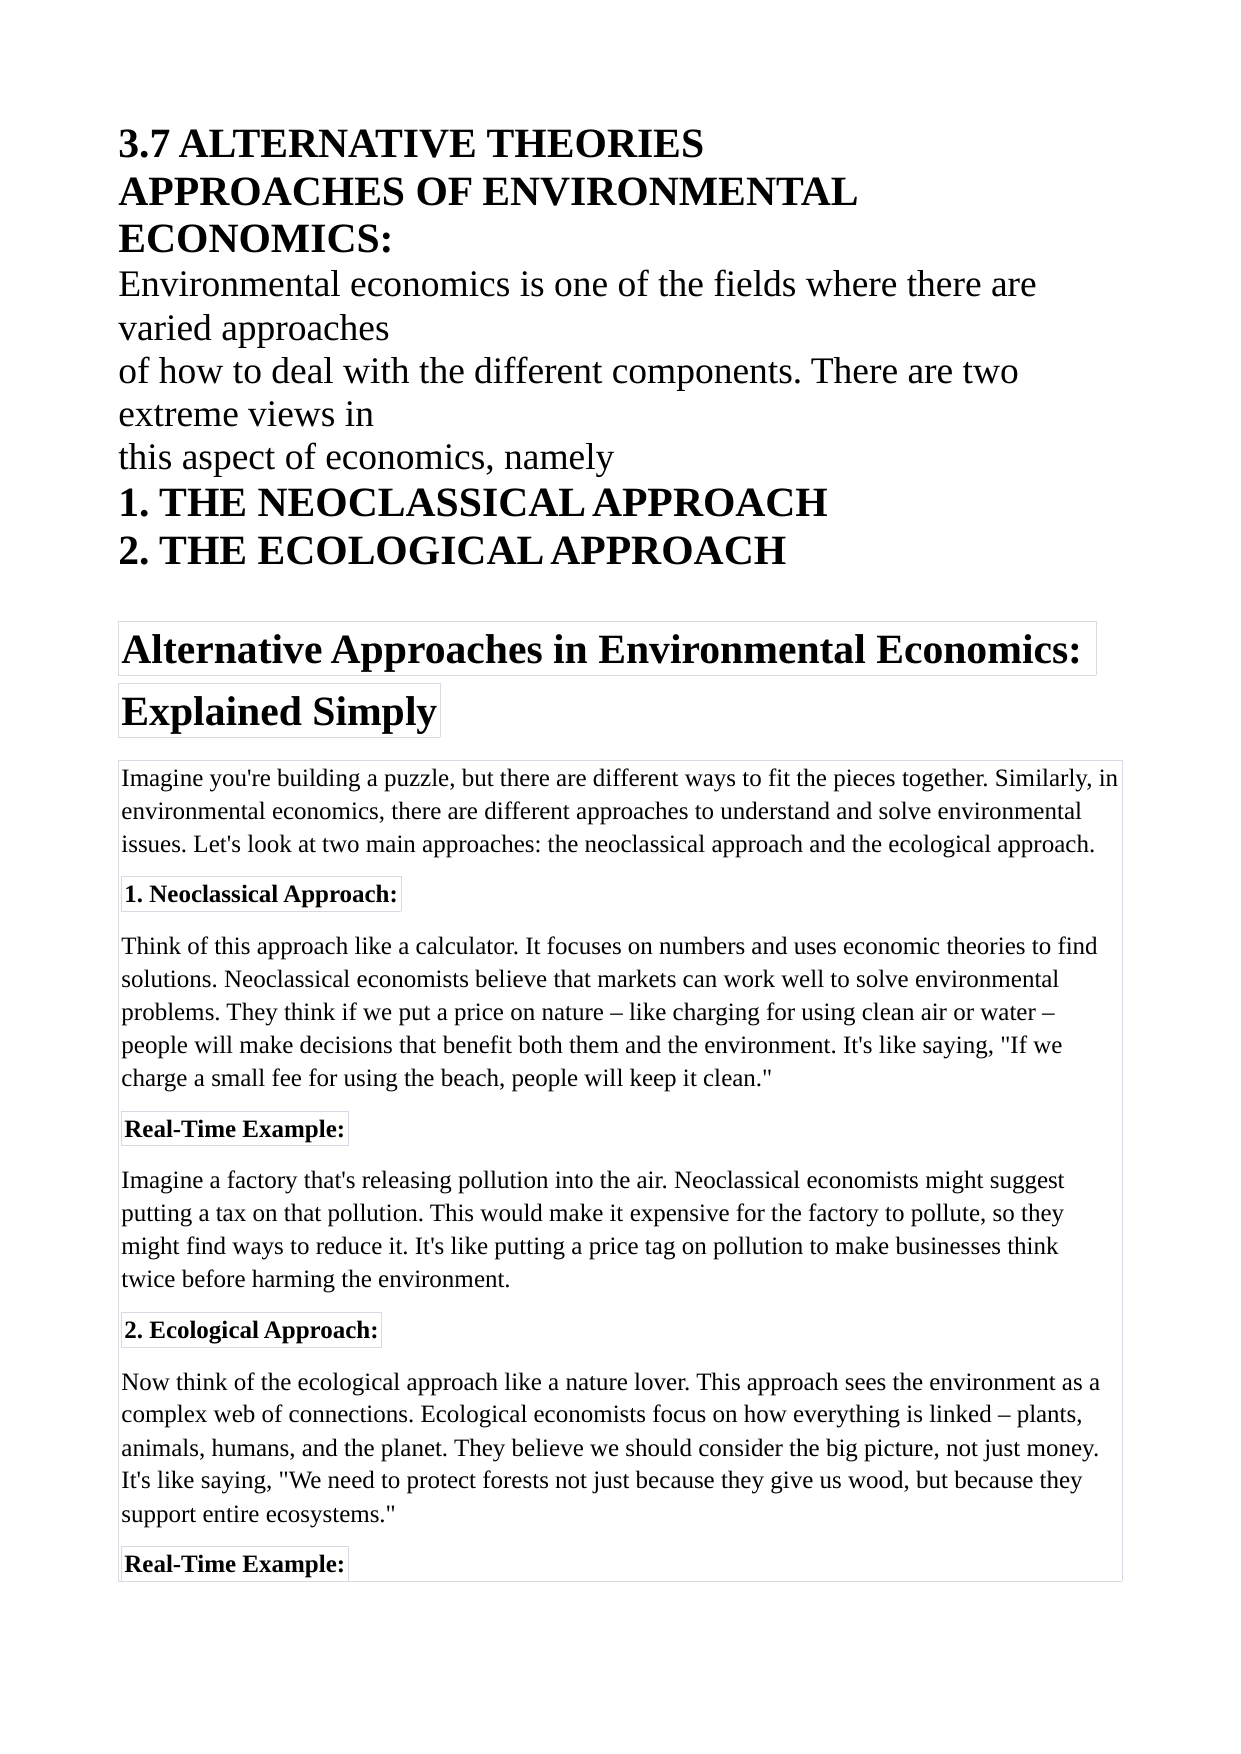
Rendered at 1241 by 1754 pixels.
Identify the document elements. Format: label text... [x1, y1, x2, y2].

text Real-Time Example: [119, 1108, 1122, 1146]
text 2. THE ECOLOGICAL APPROACH [118, 525, 1122, 573]
text 3.7 ALTERNATIVE THEORIES [118, 118, 1122, 166]
text Think of this approach like a calculator. It focuses on numbers and uses economic theories to find solutions. Neoclassical economists believe that markets can work well to solve environmental problems. They think if we put a price on nature – like charging for using clean air or water – people will make decisions that benefit both them and the environment. It's like saying, "If we charge a small fee for using the beach, people will keep it clean." [119, 928, 1122, 1092]
text 2. Ecological Approach: [119, 1309, 1122, 1347]
text this aspect of economics, namely [118, 434, 1122, 477]
text Environmental economics is one of the fields where there are varied approaches [118, 262, 1122, 348]
text 1. Neoclassical Approach: [119, 873, 1122, 911]
text Imagine you're building a puzzle, but there are different ways to fit the pieces together. Similarly, in environmental economics, there are different approaches to understand and solve environmental issues. Let's look at two main approaches: the neoclassical approach and the ecological approach. [119, 761, 1122, 858]
text of how to deal with the different components. There are two extreme views in [118, 348, 1122, 434]
text APPROACHES OF ENVIRONMENTAL ECONOMICS: [118, 166, 1122, 262]
text Real-Time Example: [119, 1543, 1122, 1581]
text Now think of the ecological approach like a nature lover. This approach sees the environment as a complex web of connections. Ecological economists focus on how everything is linked – plants, animals, humans, and the planet. They believe we should consider the big picture, not just money. It's like saying, "We need to protect forests not just because they give us wood, but because they support entire ecosystems." [119, 1363, 1122, 1527]
text 1. THE NEOCLASSICAL APPROACH [118, 477, 1122, 525]
text Imagine a factory that's releasing pollution into the air. Neoclassical economists might suggest putting a tax on that pollution. This would make it expensive for the factory to pollute, so they might find ways to reduce it. It's like putting a price tag on pollution to make businesses think twice before harming the environment. [119, 1162, 1122, 1293]
text Alternative Approaches in Environmental Economics: Explained Simply [118, 621, 1122, 737]
